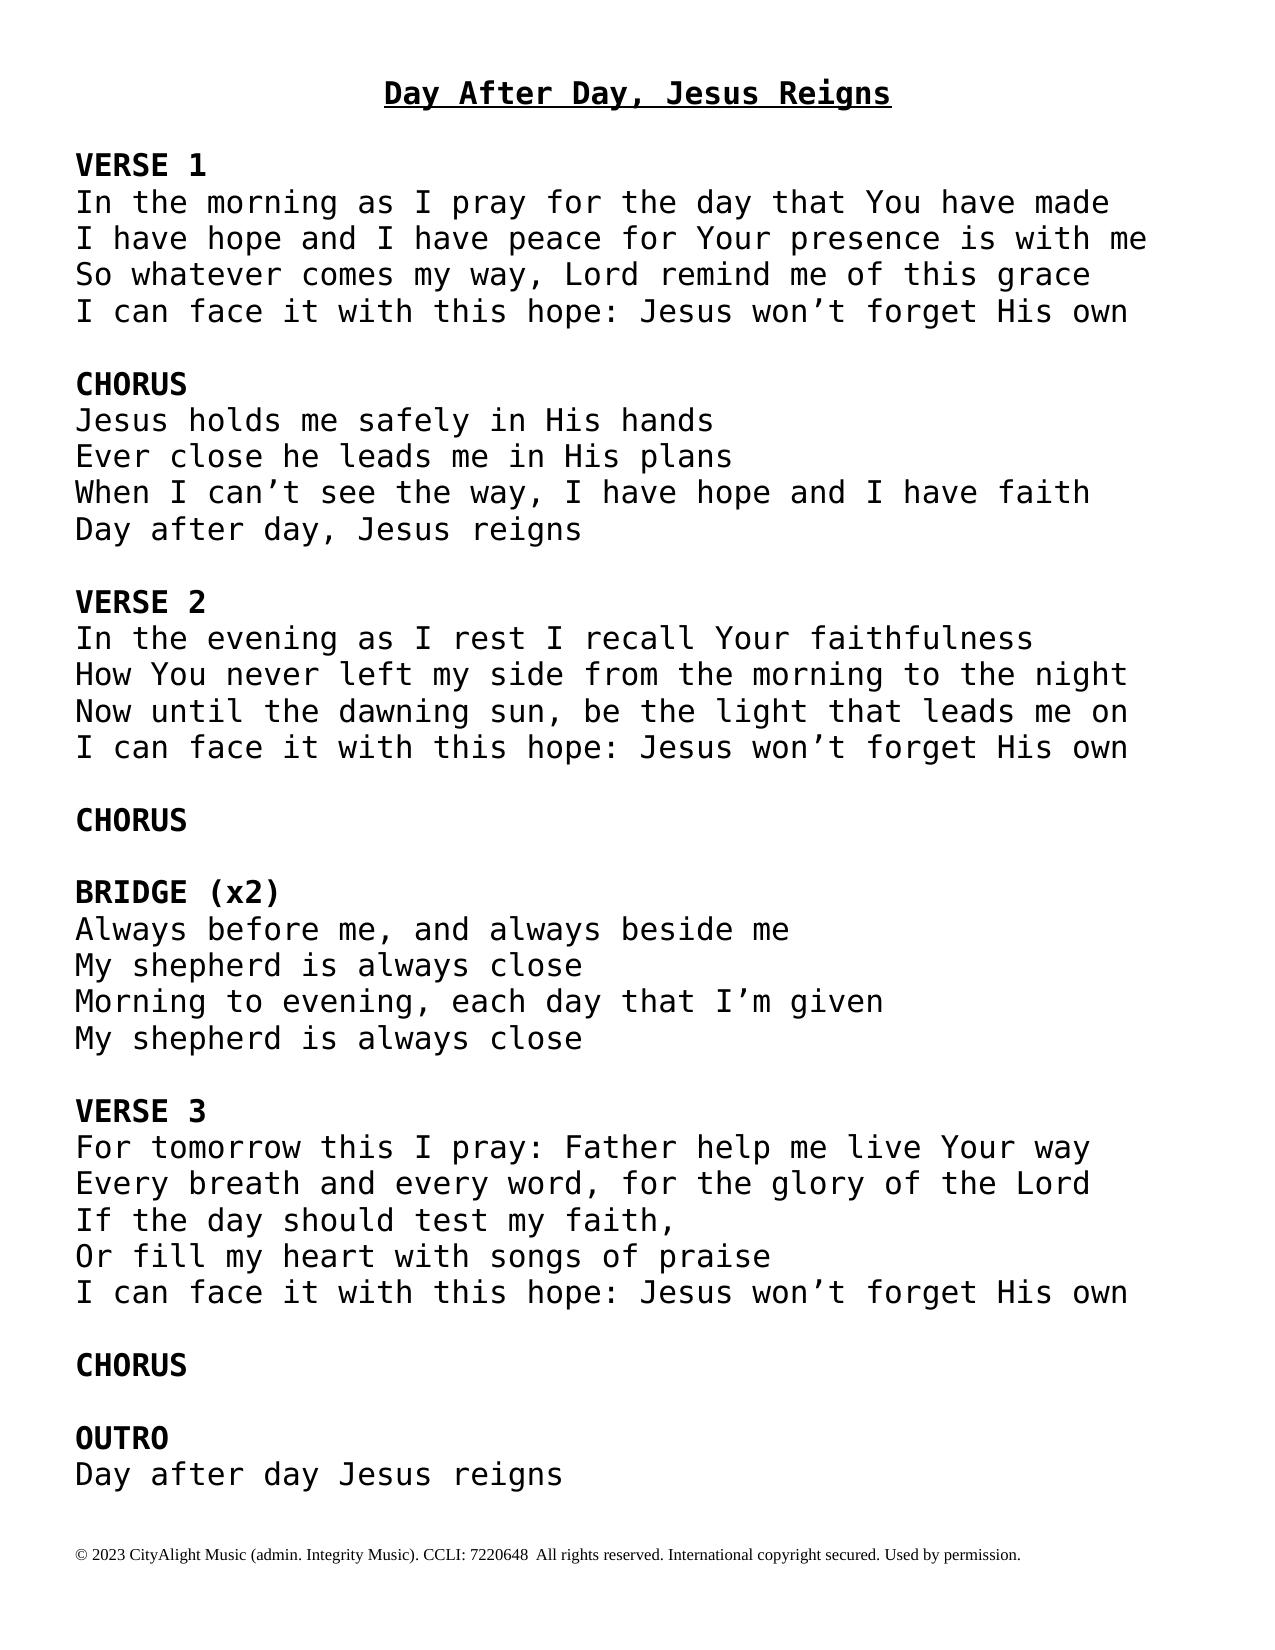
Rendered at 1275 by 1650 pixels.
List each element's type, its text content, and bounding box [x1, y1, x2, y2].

text My shepherd is always close [75, 947, 1200, 984]
text OUTRO [75, 1420, 1200, 1456]
text VERSE 3 [75, 1093, 1200, 1129]
text I can face it with this hope: Jesus won’t forget His own [75, 293, 1200, 329]
text VERSE 2 [75, 584, 1200, 620]
text CHORUS [75, 802, 1200, 838]
text When I can’t see the way, I have hope and I have faith [75, 475, 1200, 511]
text So whatever comes my way, Lord remind me of this grace [75, 257, 1200, 293]
text For tomorrow this I pray: Father help me live Your way [75, 1129, 1200, 1166]
text Ever close he leads me in His plans [75, 438, 1200, 475]
text Every breath and every word, for the glory of the Lord [75, 1166, 1200, 1202]
text In the morning as I pray for the day that You have made [75, 184, 1200, 220]
text If the day should test my faith, [75, 1202, 1200, 1238]
text Morning to evening, each day that I’m given [75, 984, 1200, 1020]
text Now until the dawning sun, be the light that leads me on [75, 693, 1200, 729]
text Day after day Jesus reigns [75, 1456, 1200, 1493]
text CHORUS [75, 366, 1200, 402]
text BRIDGE (x2) [75, 875, 1200, 911]
text In the evening as I rest I recall Your faithfulness [75, 620, 1200, 657]
text Day after day, Jesus reigns [75, 511, 1200, 548]
text I can face it with this hope: Jesus won’t forget His own [75, 729, 1200, 766]
text My shepherd is always close [75, 1020, 1200, 1057]
text Always before me, and always beside me [75, 911, 1200, 947]
text VERSE 1 [75, 148, 1200, 184]
text I have hope and I have peace for Your presence is with me [75, 220, 1200, 257]
text Day After Day, Jesus Reigns [75, 75, 1200, 111]
text Jesus holds me safely in His hands [75, 402, 1200, 438]
text Or fill my heart with songs of praise [75, 1238, 1200, 1275]
text I can face it with this hope: Jesus won’t forget His own [75, 1275, 1200, 1311]
text How You never left my side from the morning to the night [75, 657, 1200, 693]
text CHORUS [75, 1347, 1200, 1384]
